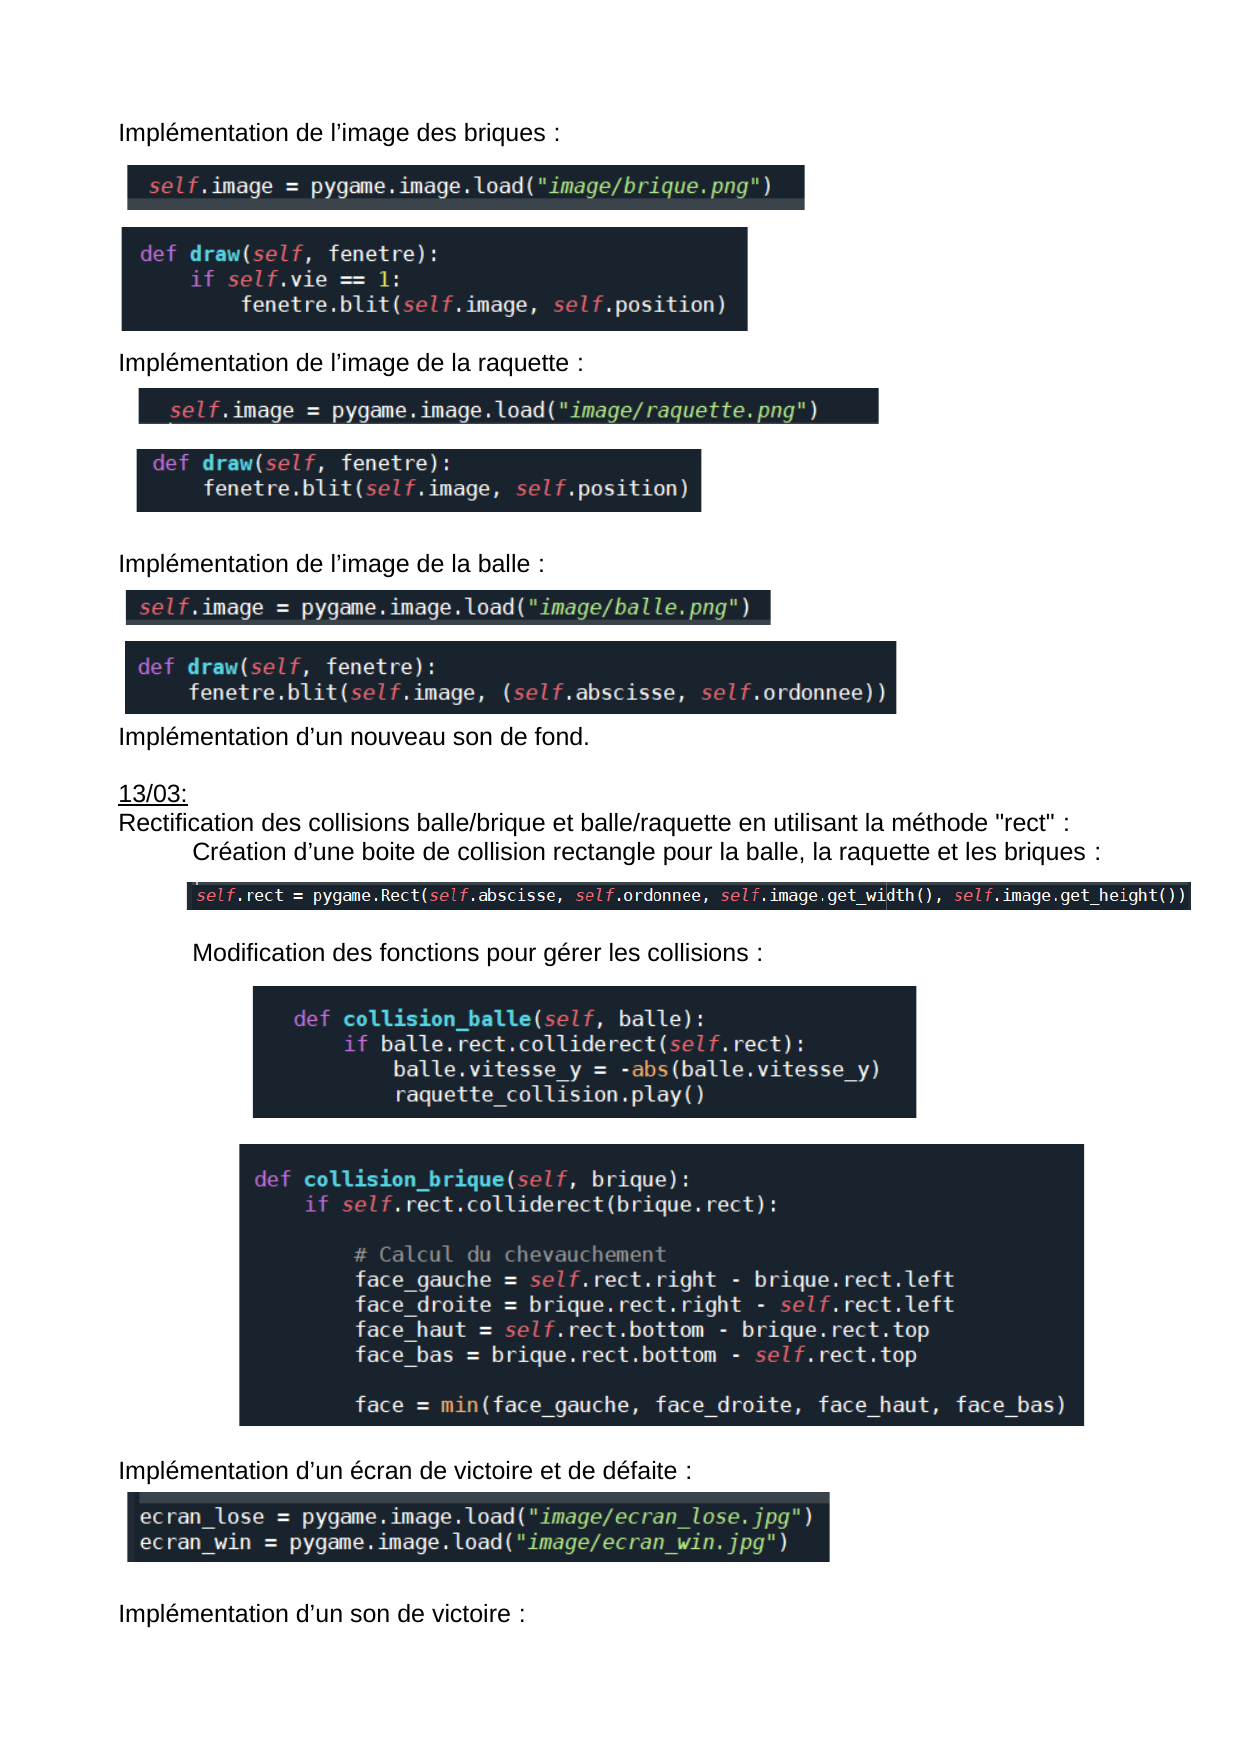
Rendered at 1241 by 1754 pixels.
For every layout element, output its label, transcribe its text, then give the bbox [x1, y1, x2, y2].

picture [125, 590, 771, 625]
picture [136, 449, 702, 512]
text Implémentation de l’image des briques : [118, 118, 1122, 147]
text Implémentation d’un son de victoire : [118, 1599, 1122, 1628]
text Création d’une boite de collision rectangle pour la balle, la raquette et les briques : [118, 837, 1122, 866]
text Rectification des collisions balle/brique et balle/raquette en utilisant la méthode "rect" : [118, 808, 1122, 837]
picture [127, 1492, 830, 1562]
picture [186, 882, 1191, 910]
picture [138, 388, 879, 424]
picture [252, 986, 917, 1118]
text Implémentation de l’image de la raquette : [118, 348, 1122, 377]
text Implémentation de l’image de la balle : [118, 549, 1122, 578]
picture [125, 641, 897, 714]
text Implémentation d’un nouveau son de fond. [118, 722, 1122, 751]
picture [127, 165, 805, 210]
text Implémentation d’un écran de victoire et de défaite : [118, 1456, 1122, 1484]
picture [239, 1144, 1085, 1426]
text 13/03: [118, 779, 1122, 808]
text Modification des fonctions pour gérer les collisions : [118, 938, 1122, 967]
picture [121, 227, 748, 331]
